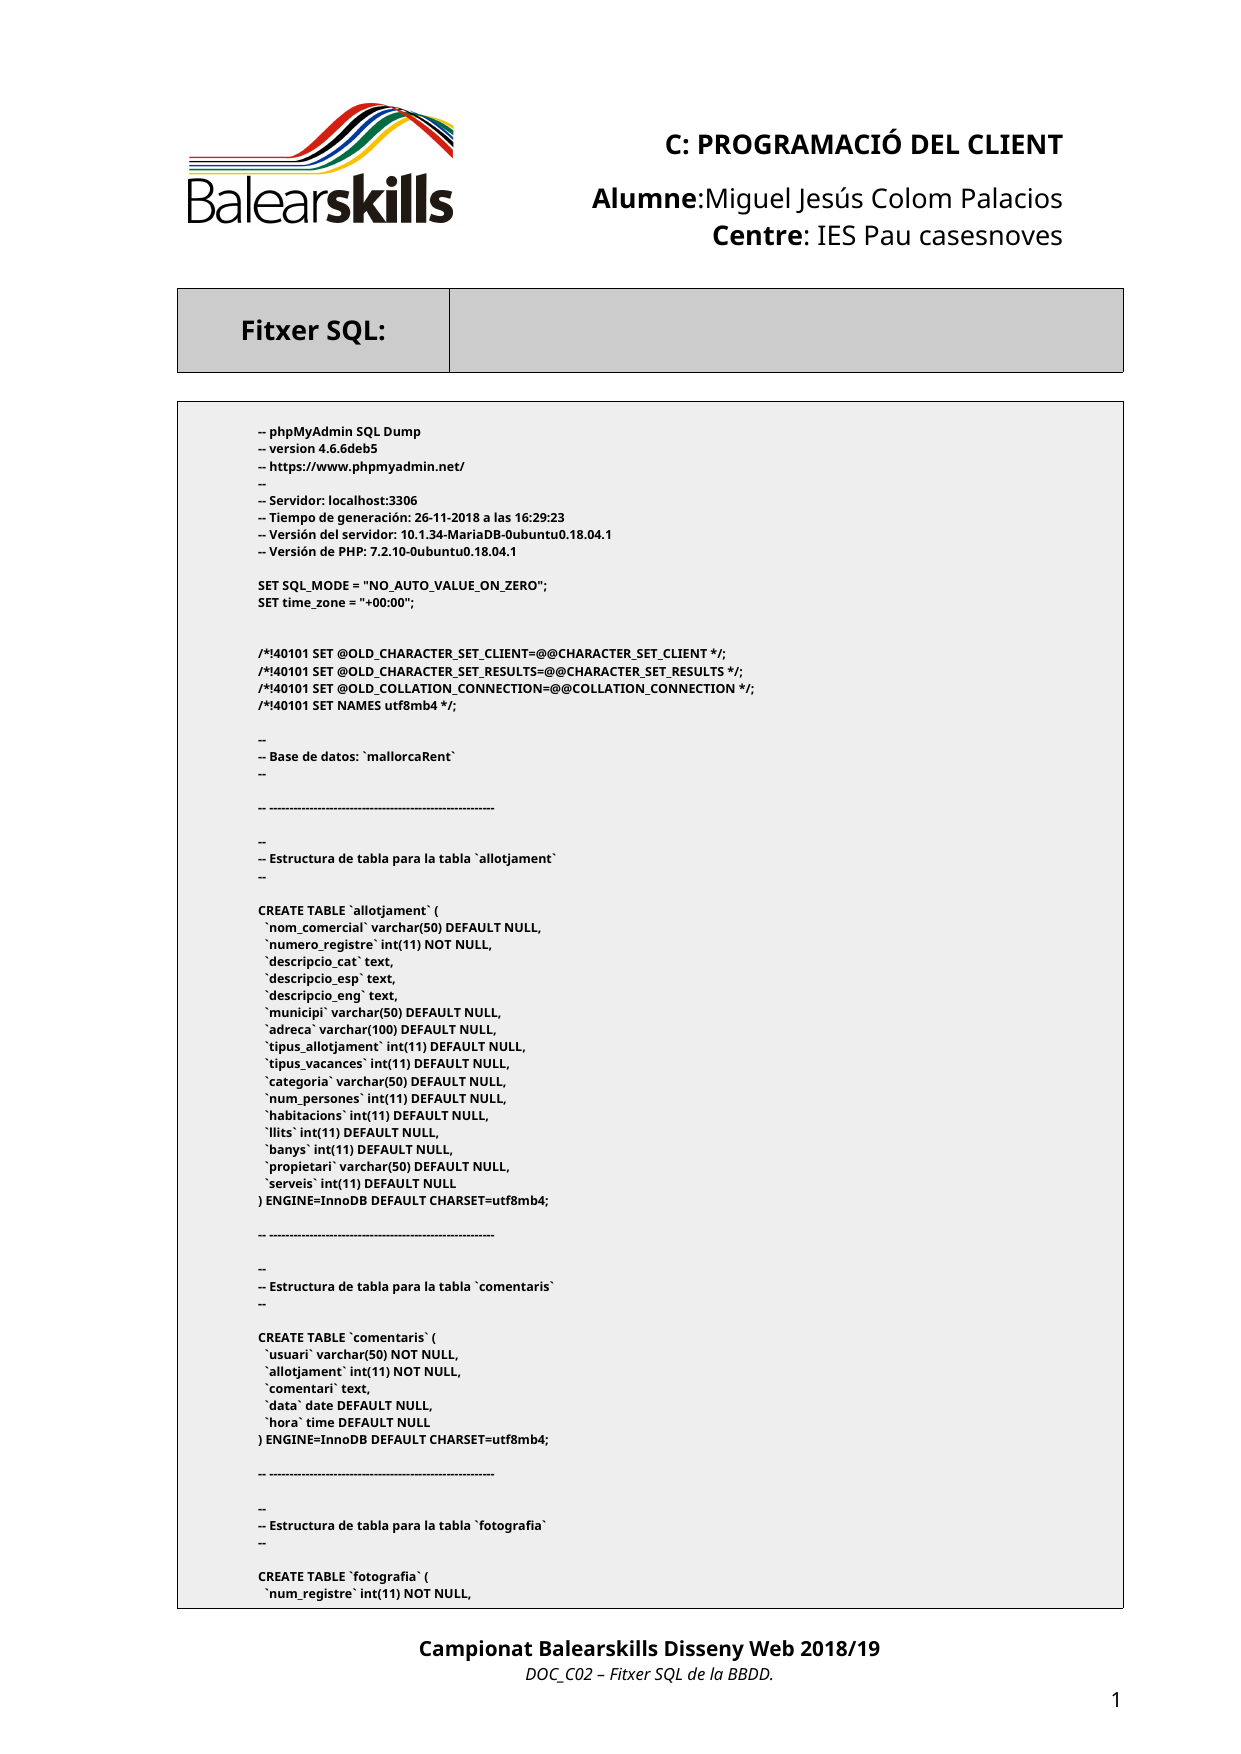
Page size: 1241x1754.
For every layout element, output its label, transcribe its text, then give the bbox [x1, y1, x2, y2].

table_cell [177, 373, 1123, 401]
table_cell -- phpMyAdmin SQL Dump -- version 4.6.6deb5 -- https://www.phpmyadmin.net/ -- -- Servidor: localhost:3306 -- Tiempo de generación: 26-11-2018 a las 16:29:23 -- Versión del servidor: 10.1.34-MariaDB-0ubuntu0.18.04.1 -- Versión de PHP: 7.2.10-0ubuntu0.18.04.1 SET SQL_MODE = "NO_AUTO_VALUE_ON_ZERO"; SET time_zone = "+00:00"; /*!40101 SET @OLD_CHARACTER_SET_CLIENT=@@CHARACTER_SET_CLIENT */; /*!40101 SET @OLD_CHARACTER_SET_RESULTS=@@CHARACTER_SET_RESULTS */; /*!40101 SET @OLD_COLLATION_CONNECTION=@@COLLATION_CONNECTION */; /*!40101 SET NAMES utf8mb4 */; -- -- Base de datos: `mallorcaRent` -- -- -------------------------------------------------------- -- -- Estructura de tabla para la tabla `allotjament` -- CREATE TABLE `allotjament` ( `nom_comercial` varchar(50) DEFAULT NULL, `numero_registre` int(11) NOT NULL, `descripcio_cat` text, `descripcio_esp` text, `descripcio_eng` text, `municipi` varchar(50) DEFAULT NULL, `adreca` varchar(100) DEFAULT NULL, `tipus_allotjament` int(11) DEFAULT NULL, `tipus_vacances` int(11) DEFAULT NULL, `categoria` varchar(50) DEFAULT NULL, `num_persones` int(11) DEFAULT NULL, `habitacions` int(11) DEFAULT NULL, `llits` int(11) DEFAULT NULL, `banys` int(11) DEFAULT NULL, `propietari` varchar(50) DEFAULT NULL, `serveis` int(11) DEFAULT NULL ) ENGINE=InnoDB DEFAULT CHARSET=utf8mb4; -- -------------------------------------------------------- -- -- Estructura de tabla para la tabla `comentaris` -- CREATE TABLE `comentaris` ( `usuari` varchar(50) NOT NULL, `allotjament` int(11) NOT NULL, `comentari` text, `data` date DEFAULT NULL, `hora` time DEFAULT NULL ) ENGINE=InnoDB DEFAULT CHARSET=utf8mb4; -- -------------------------------------------------------- -- -- Estructura de tabla para la tabla `fotografia` -- CREATE TABLE `fotografia` ( `num_registre` int(11) NOT NULL, [178, 402, 1123, 1608]
table_header Fitxer SQL: [178, 289, 449, 372]
picture [177, 89, 465, 230]
table_header [450, 289, 1123, 372]
